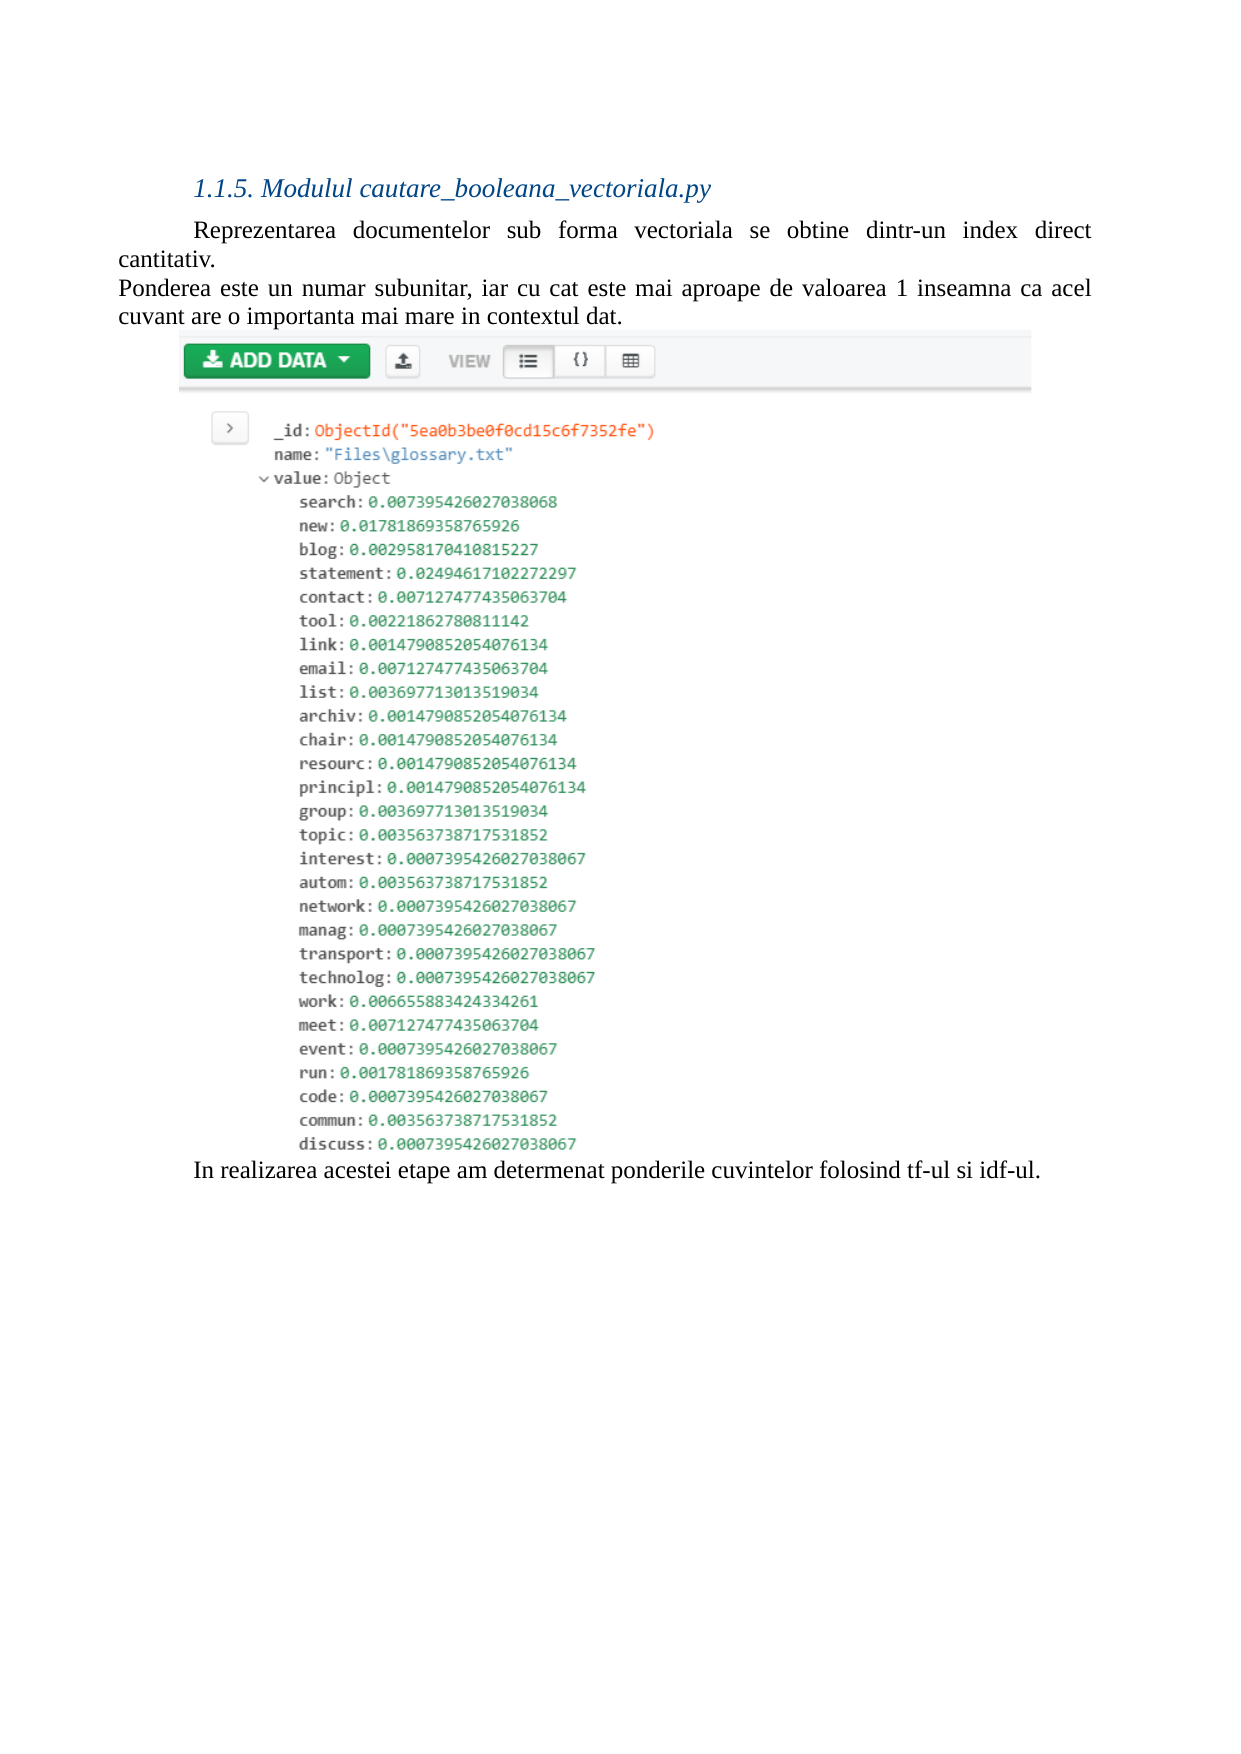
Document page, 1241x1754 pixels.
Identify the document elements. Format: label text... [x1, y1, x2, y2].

text In realizarea acestei etape am determenat ponderile cuvintelor folosind tf-ul si idf-ul. [118, 330, 1093, 1184]
text Reprezentarea documentelor sub forma vectoriala se obtine dintr-un index direct cantitativ. [118, 215, 1093, 273]
text Ponderea este un numar subunitar, iar cu cat este mai aproape de valoarea 1 inseamna ca acel cuvant are o importanta mai mare in contextul dat. [118, 273, 1093, 330]
subtitle Modulul cautare_booleana_vectoriala.py [193, 172, 1093, 203]
picture [179, 330, 1032, 1156]
